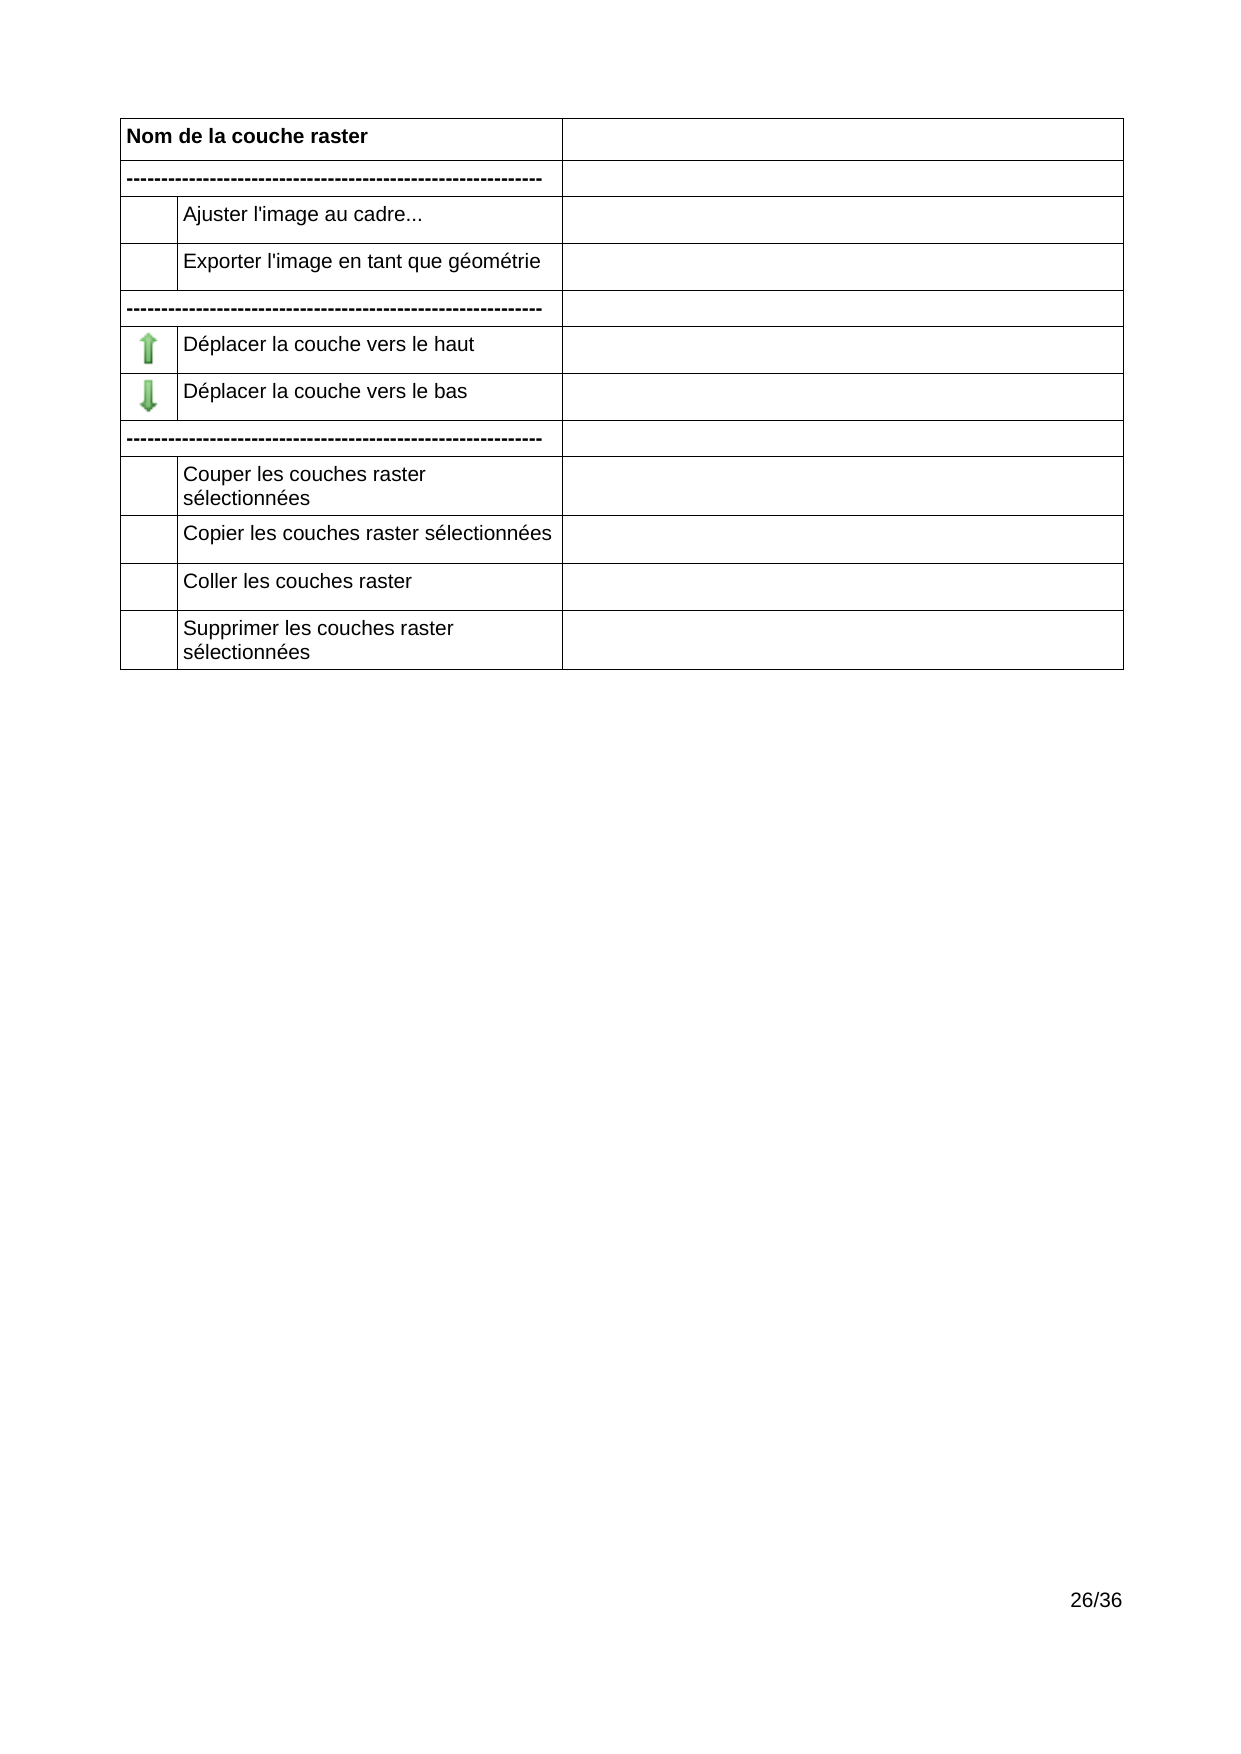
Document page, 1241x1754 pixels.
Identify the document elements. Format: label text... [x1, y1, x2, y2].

table_cell [563, 197, 1123, 243]
table_cell [563, 421, 1123, 456]
table_cell ------------------------------------------------------------ [121, 421, 562, 456]
table_cell [121, 564, 177, 610]
table_cell [563, 161, 1123, 196]
picture [131, 331, 167, 367]
table_cell Exporter l'image en tant que géométrie [178, 244, 562, 290]
table_cell [563, 327, 1123, 373]
table_cell Couper les couches raster sélectionnées [178, 457, 562, 515]
table_cell [121, 327, 177, 373]
table_cell Ajuster l'image au cadre... [178, 197, 562, 243]
table_cell [563, 291, 1123, 326]
table_cell Déplacer la couche vers le bas [178, 374, 562, 420]
table_cell [121, 516, 177, 563]
table_cell [563, 374, 1123, 420]
table_cell ------------------------------------------------------------ [121, 291, 562, 326]
table_cell [563, 457, 1123, 515]
table_cell ------------------------------------------------------------ [121, 161, 562, 196]
table_cell [563, 611, 1123, 669]
table_cell [121, 197, 177, 243]
table_cell Déplacer la couche vers le haut [178, 327, 562, 373]
table_cell [563, 244, 1123, 290]
table_cell Copier les couches raster sélectionnées [178, 516, 562, 563]
table_cell Coller les couches raster [178, 564, 562, 610]
table_cell [121, 457, 177, 515]
table_cell Supprimer les couches raster sélectionnées [178, 611, 562, 669]
table_cell [121, 244, 177, 290]
table_header Nom de la couche raster [121, 119, 562, 160]
table_cell [563, 516, 1123, 563]
table_cell [563, 564, 1123, 610]
picture [131, 378, 167, 415]
table_cell [121, 611, 177, 669]
table_cell [121, 374, 177, 420]
table_header [563, 119, 1123, 160]
